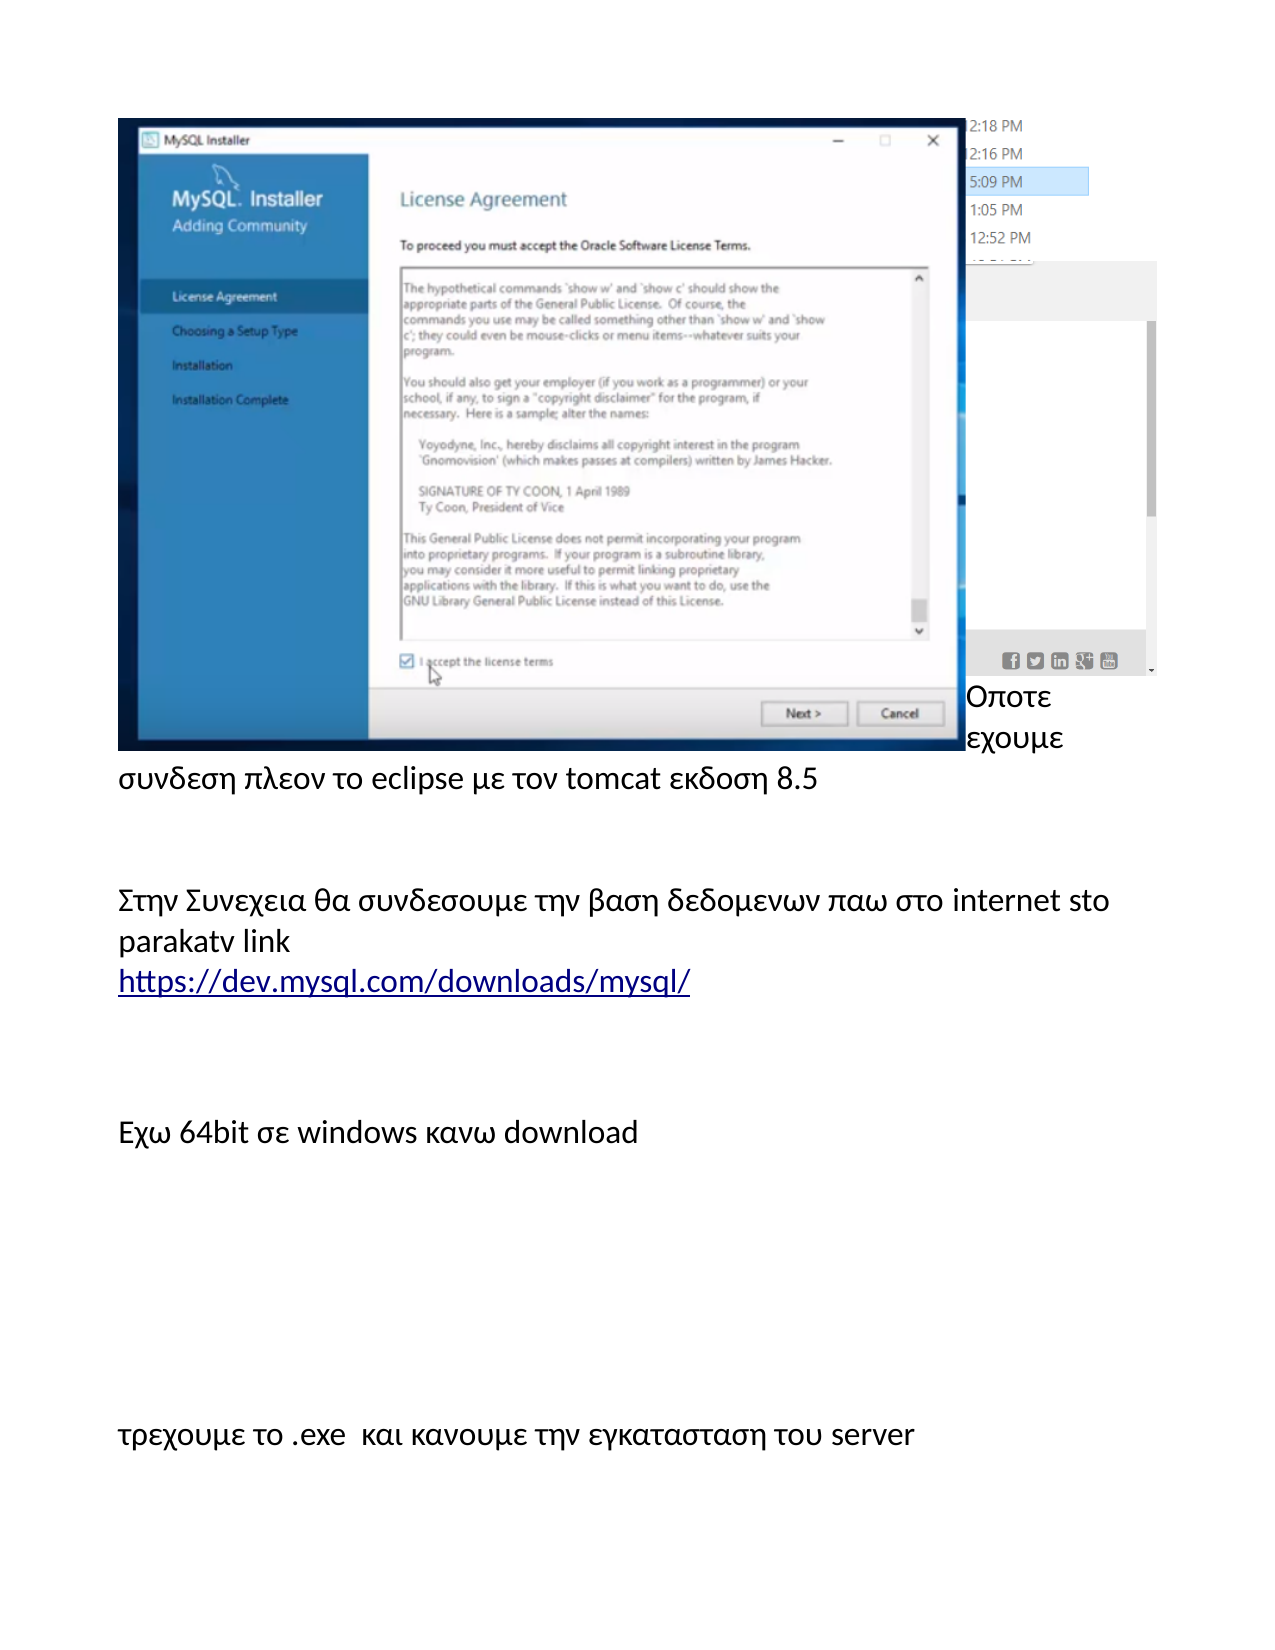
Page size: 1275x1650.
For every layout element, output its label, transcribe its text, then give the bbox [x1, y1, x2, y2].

text Εχω 64bit σε windows κανω download [118, 1111, 1157, 1152]
text Στην Συνεχεια θα συνδεσουμε την βαση δεδομενων παω στο internet sto parakatv link [118, 879, 1157, 960]
text τρεχουμε το .exe και κανουμε την εγκατασταση του server [118, 1413, 1157, 1454]
text Οποτε εχουμε συνδεση πλεον το eclipse με τον tomcat εκδοση 8.5 [118, 676, 1157, 797]
text https://dev.mysql.com/downloads/mysql/ [118, 960, 1157, 1001]
